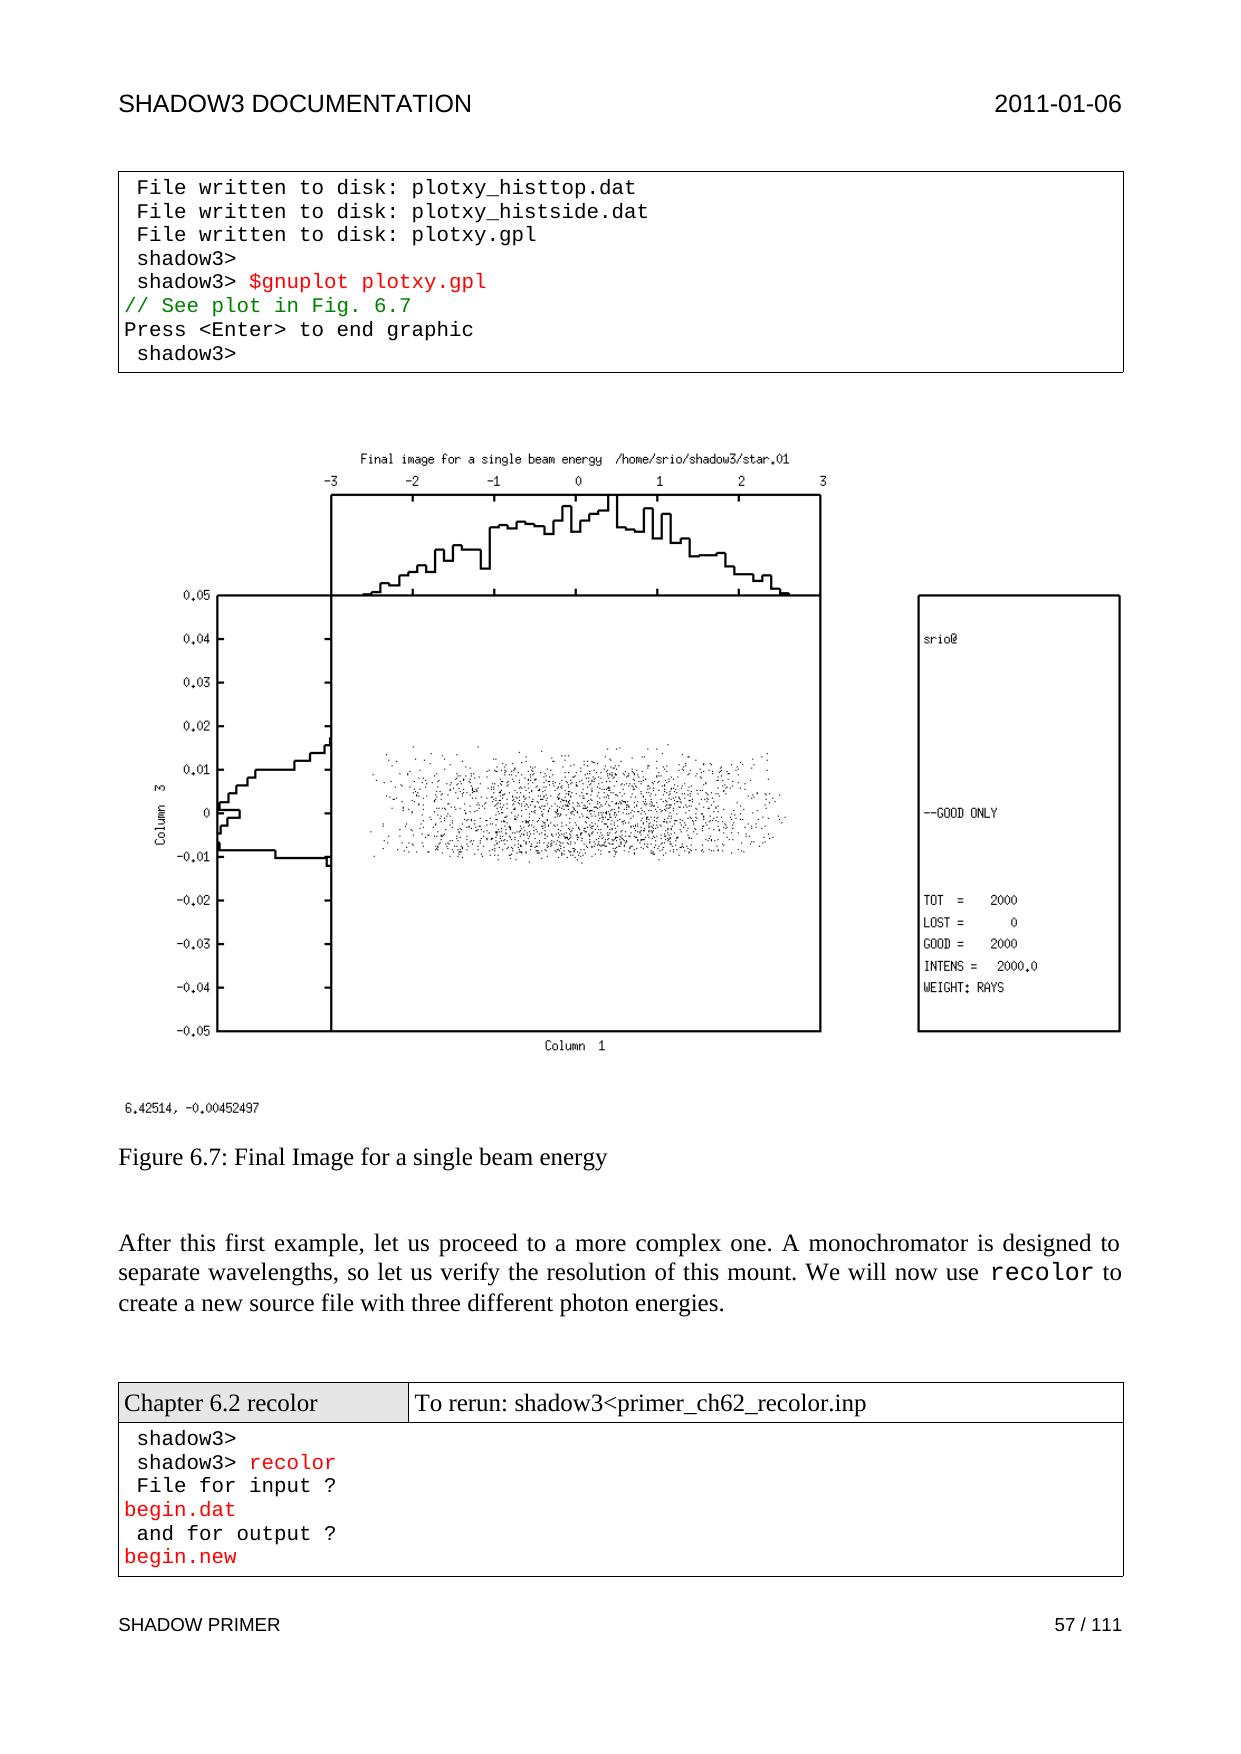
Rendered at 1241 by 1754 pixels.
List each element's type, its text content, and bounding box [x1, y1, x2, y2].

table_header Chapter 6.2 recolor [119, 1383, 408, 1422]
table_cell File written to disk: plotxy_histtop.dat File written to disk: plotxy_histside.dat File written to disk: plotxy.gpl shadow3> shadow3> $gnuplot plotxy.gpl // See plot in Fig. 6.7 Press <Enter> to end graphic shadow3> [119, 172, 1123, 372]
picture [118, 429, 1123, 1114]
table_header To rerun: shadow3<primer_ch62_recolor.inp [409, 1383, 1123, 1422]
text After this first example, let us proceed to a more complex one. A monochromator is designed to separate wavelengths, so let us verify the resolution of this mount. We will now use recolor to create a new source file with three different photon energies. [118, 1228, 1122, 1317]
table_cell shadow3> shadow3> recolor File for input ? begin.dat and for output ? begin.new [119, 1423, 1123, 1576]
text Figure 6.7: Final Image for a single beam energy [118, 1142, 1122, 1171]
